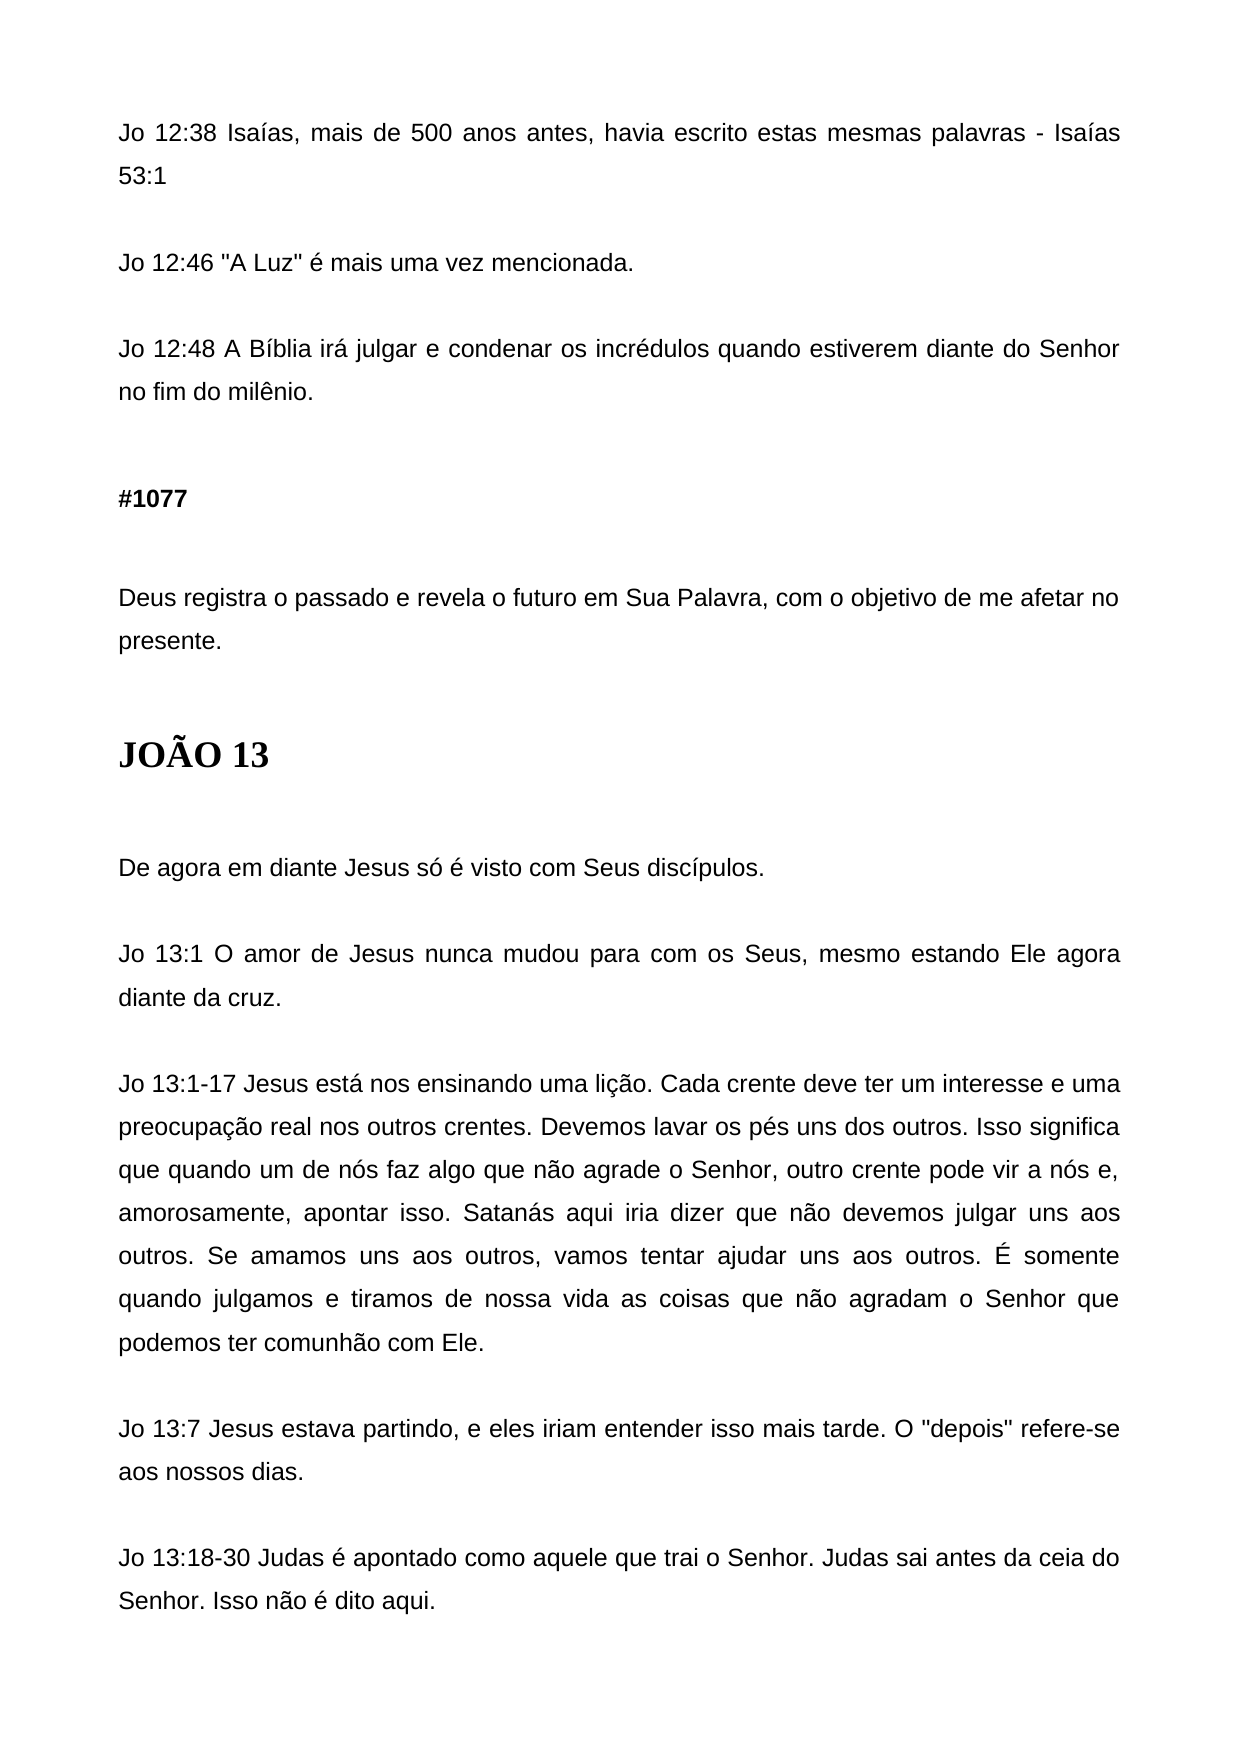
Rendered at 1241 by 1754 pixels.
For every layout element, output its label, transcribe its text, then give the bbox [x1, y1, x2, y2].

text Jo 12:46 "A Luz" é mais uma vez mencionada. [118, 247, 1122, 276]
text Deus registra o passado e revela o futuro em Sua Palavra, com o objetivo de me afetar no presente. [118, 583, 1122, 654]
subtitle JOÃO 13 [118, 733, 1122, 776]
text Jo 12:48 A Bíblia irá julgar e condenar os incrédulos quando estiverem diante do Senhor no fim do milênio. [118, 334, 1122, 406]
text Jo 13:1 O amor de Jesus nunca mudou para com os Seus, mesmo estando Ele agora diante da cruz. [118, 939, 1122, 1011]
subtitle #1077 [118, 484, 1122, 513]
text De agora em diante Jesus só é visto com Seus discípulos. [118, 853, 1122, 882]
text Jo 13:1-17 Jesus está nos ensinando uma lição. Cada crente deve ter um interesse e uma preocupação real nos outros crentes. Devemos lavar os pés uns dos outros. Isso significa que quando um de nós faz algo que não agrade o Senhor, outro crente pode vir a nós e, amorosamente, apontar isso. Satanás aqui iria dizer que não devemos julgar uns aos outros. Se amamos uns aos outros, vamos tentar ajudar uns aos outros. É somente quando julgamos e tiramos de nossa vida as coisas que não agradam o Senhor que podemos ter comunhão com Ele. [118, 1069, 1122, 1356]
text Jo 13:18-30 Judas é apontado como aquele que trai o Senhor. Judas sai antes da ceia do Senhor. Isso não é dito aqui. [118, 1543, 1122, 1615]
text Jo 12:38 Isaías, mais de 500 anos antes, havia escrito estas mesmas palavras - Isaías 53:1 [118, 118, 1122, 190]
text Jo 13:7 Jesus estava partindo, e eles iriam entender isso mais tarde. O "depois" refere-se aos nossos dias. [118, 1414, 1122, 1486]
